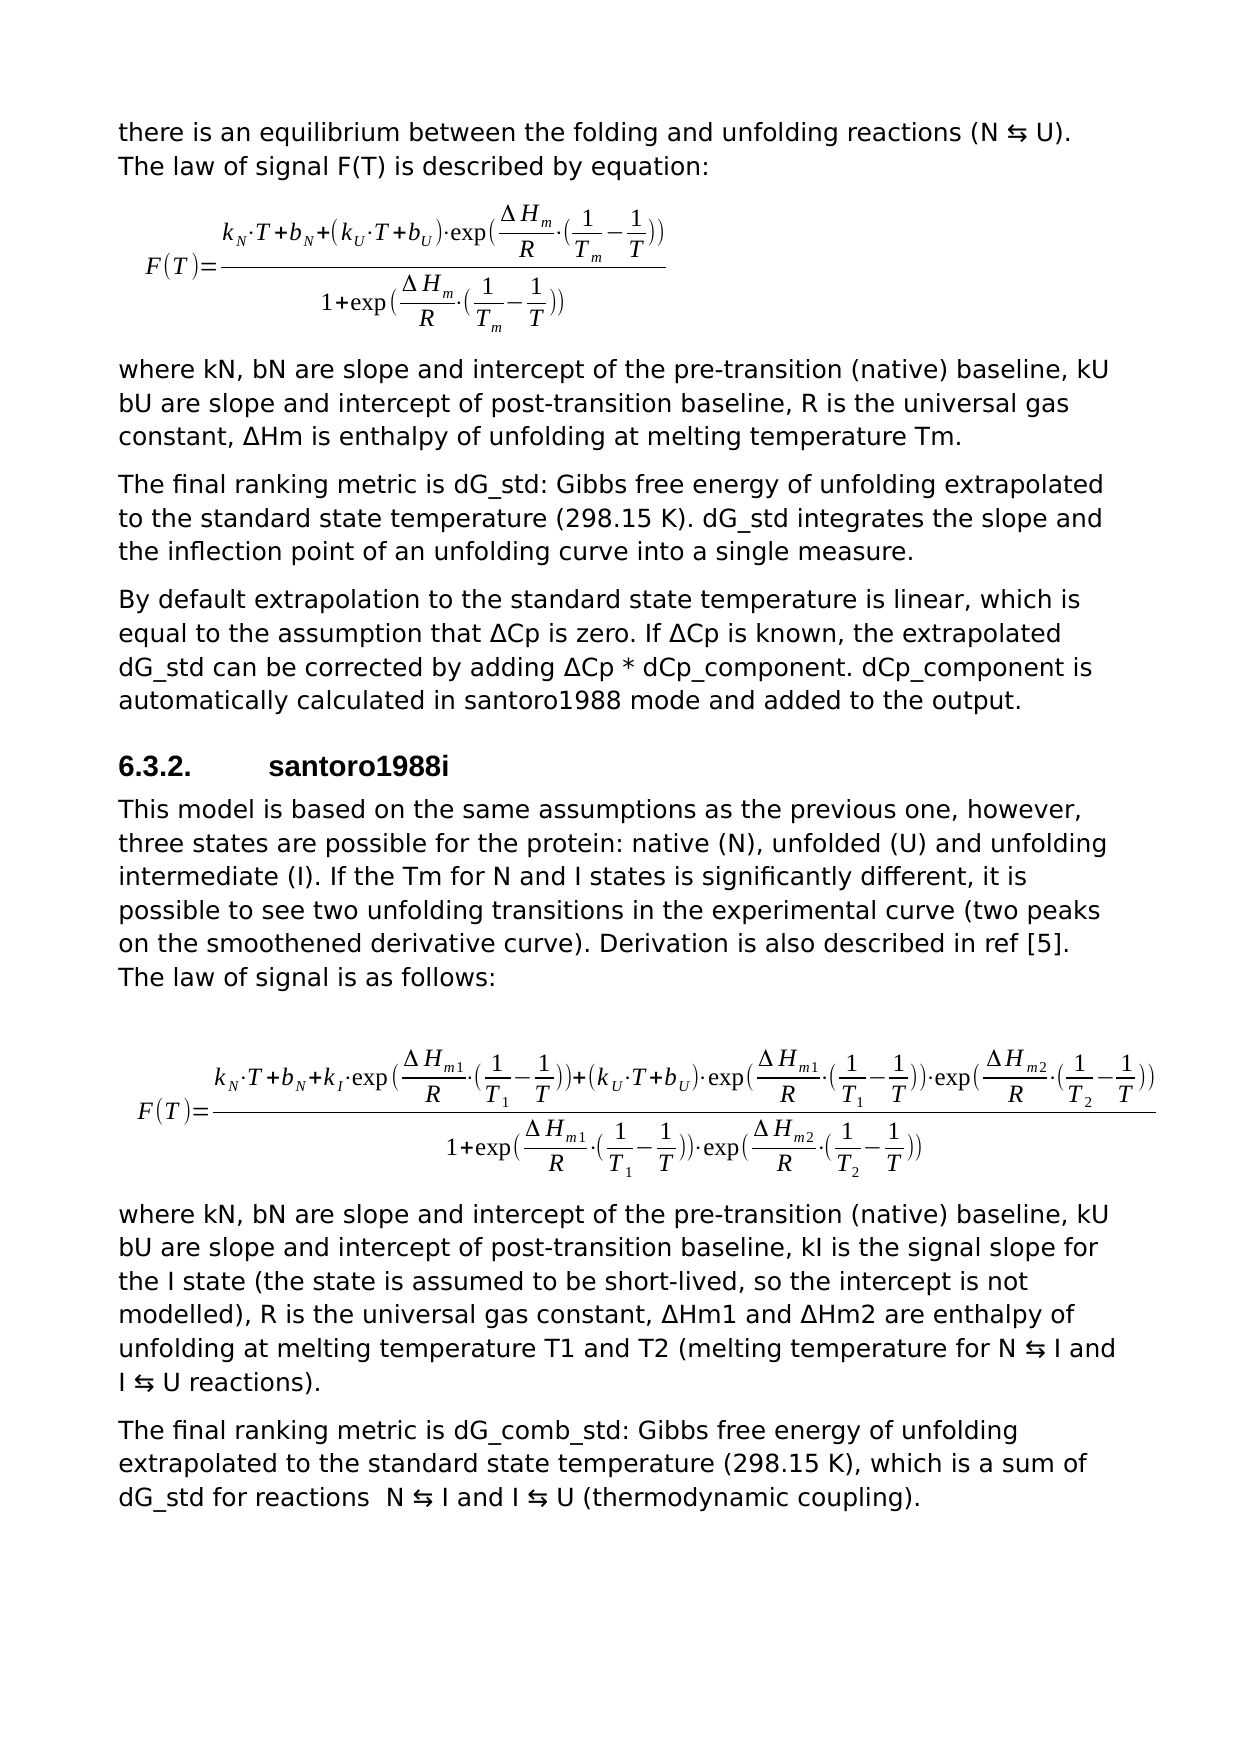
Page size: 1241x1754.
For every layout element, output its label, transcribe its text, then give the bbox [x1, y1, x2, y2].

subtitle santoro1988i [118, 749, 1122, 783]
text where kN, bN are slope and intercept of the pre-transition (native) baseline, kU bU are slope and intercept of post-transition baseline, kI is the signal slope for the I state (the state is assumed to be short-lived, so the intercept is not modelled), R is the universal gas constant, ΔHm1 and ΔHm2 are enthalpy of unfolding at melting temperature T1 and T2 (melting temperature for N ⇆ I and I ⇆ U reactions). [118, 1200, 1122, 1397]
text This model is based on the same assumptions as the previous one, however, three states are possible for the protein: native (N), unfolded (U) and unfolding intermediate (I). If the Tm for N and I states is significantly different, it is possible to see two unfolding transitions in the experimental curve (two peaks on the smoothened derivative curve). Derivation is also described in ref [5]. The law of signal is as follows: [118, 795, 1122, 992]
text where kN, bN are slope and intercept of the pre-transition (native) baseline, kU bU are slope and intercept of post-transition baseline, R is the universal gas constant, ΔHm is enthalpy of unfolding at melting temperature Tm. [118, 355, 1122, 451]
text The final ranking metric is dG_std: Gibbs free energy of unfolding extrapolated to the standard state temperature (298.15 K). dG_std integrates the slope and the inflection point of an unfolding curve into a single measure. [118, 470, 1122, 567]
text The final ranking metric is dG_comb_std: Gibbs free energy of unfolding extrapolated to the standard state temperature (298.15 K), which is a sum of dG_std for reactions N ⇆ I and I ⇆ U (thermodynamic coupling). [118, 1416, 1122, 1512]
text there is an equilibrium between the folding and unfolding reactions (N ⇆ U). The law of signal F(T) is described by equation: [118, 118, 1122, 181]
text By default extrapolation to the standard state temperature is linear, which is equal to the assumption that ΔCp is zero. If ΔCp is known, the extrapolated dG_std can be corrected by adding ΔCp * dCp_component. dCp_component is automatically calculated in santoro1988 mode and added to the output. [118, 586, 1122, 715]
